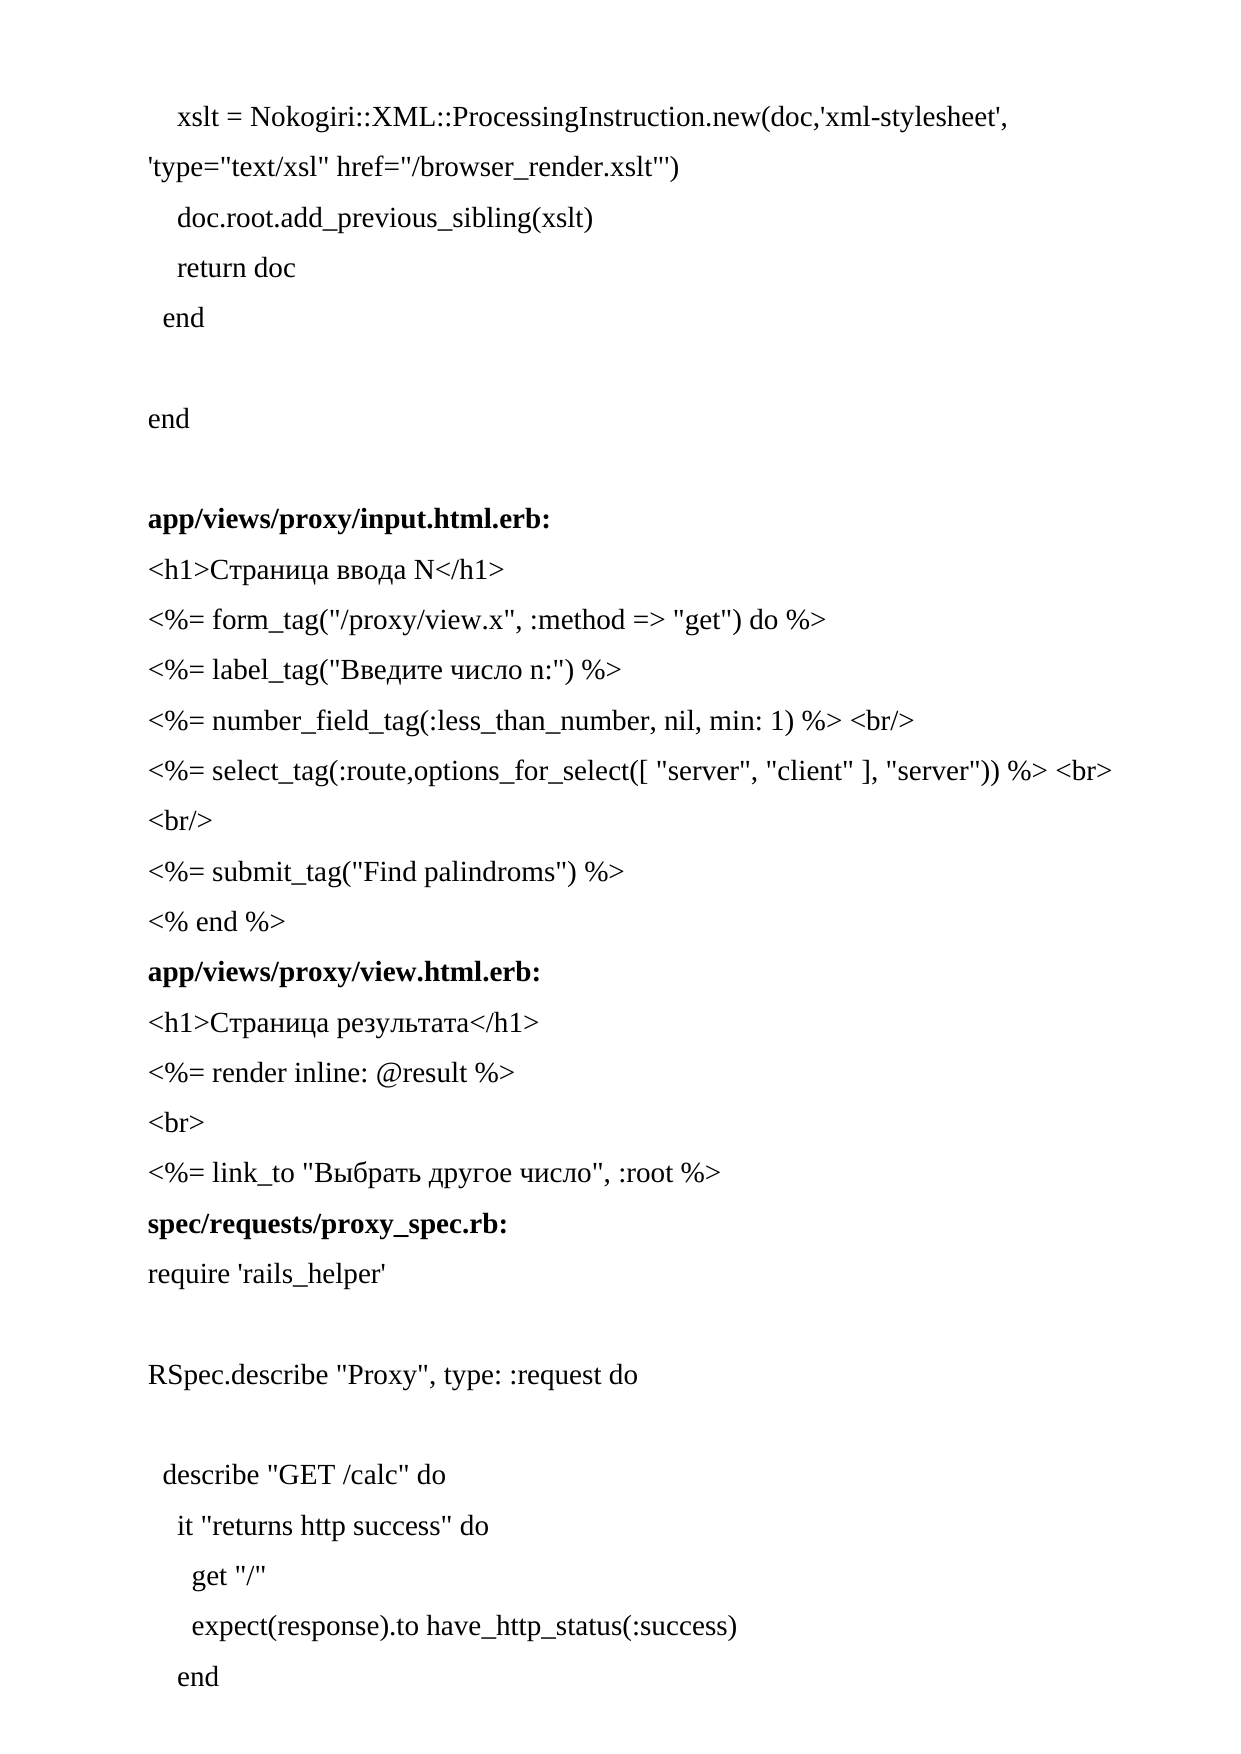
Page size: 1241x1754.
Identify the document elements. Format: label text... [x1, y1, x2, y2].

text expect(response).to have_http_status(:success) [148, 1608, 1181, 1642]
text end [148, 300, 1181, 334]
text <%= select_tag(:route,options_for_select([ "server", "client" ], "server")) %> <br> [148, 753, 1181, 787]
text doc.root.add_previous_sibling(xslt) [148, 200, 1181, 233]
text <h1>Страница результата</h1> [148, 1005, 1181, 1038]
text <%= number_field_tag(:less_than_number, nil, min: 1) %> <br/> [148, 703, 1181, 736]
text <%= submit_tag("Find palindroms") %> [148, 854, 1181, 887]
text require 'rails_helper' [148, 1256, 1181, 1290]
text <br> [148, 1105, 1181, 1139]
text <%= render inline: @result %> [148, 1055, 1181, 1088]
text RSpec.describe "Proxy", type: :request do [148, 1357, 1181, 1390]
text <br/> [148, 803, 1181, 837]
text describe "GET /calc" do [148, 1457, 1181, 1491]
text spec/requests/proxy_spec.rb: [148, 1206, 1181, 1239]
text app/views/proxy/view.html.erb: [148, 954, 1181, 988]
text <% end %> [148, 904, 1181, 938]
text return doc [148, 250, 1181, 283]
text end [148, 1659, 1181, 1692]
text <%= form_tag("/proxy/view.x", :method => "get") do %> [148, 602, 1181, 636]
text <h1>Страница ввода N</h1> [148, 552, 1181, 585]
text app/views/proxy/input.html.erb: [148, 502, 1181, 535]
text it "returns http success" do [148, 1508, 1181, 1541]
text xslt = Nokogiri::XML::ProcessingInstruction.new(doc,'xml-stylesheet', 'type="text/xsl" href="/browser_render.xslt"') [148, 99, 1181, 183]
text <%= label_tag("Введите число n:") %> [148, 652, 1181, 686]
text get "/" [148, 1558, 1181, 1592]
text <%= link_to "Выбрать другое число", :root %> [148, 1156, 1181, 1189]
text end [148, 401, 1181, 434]
